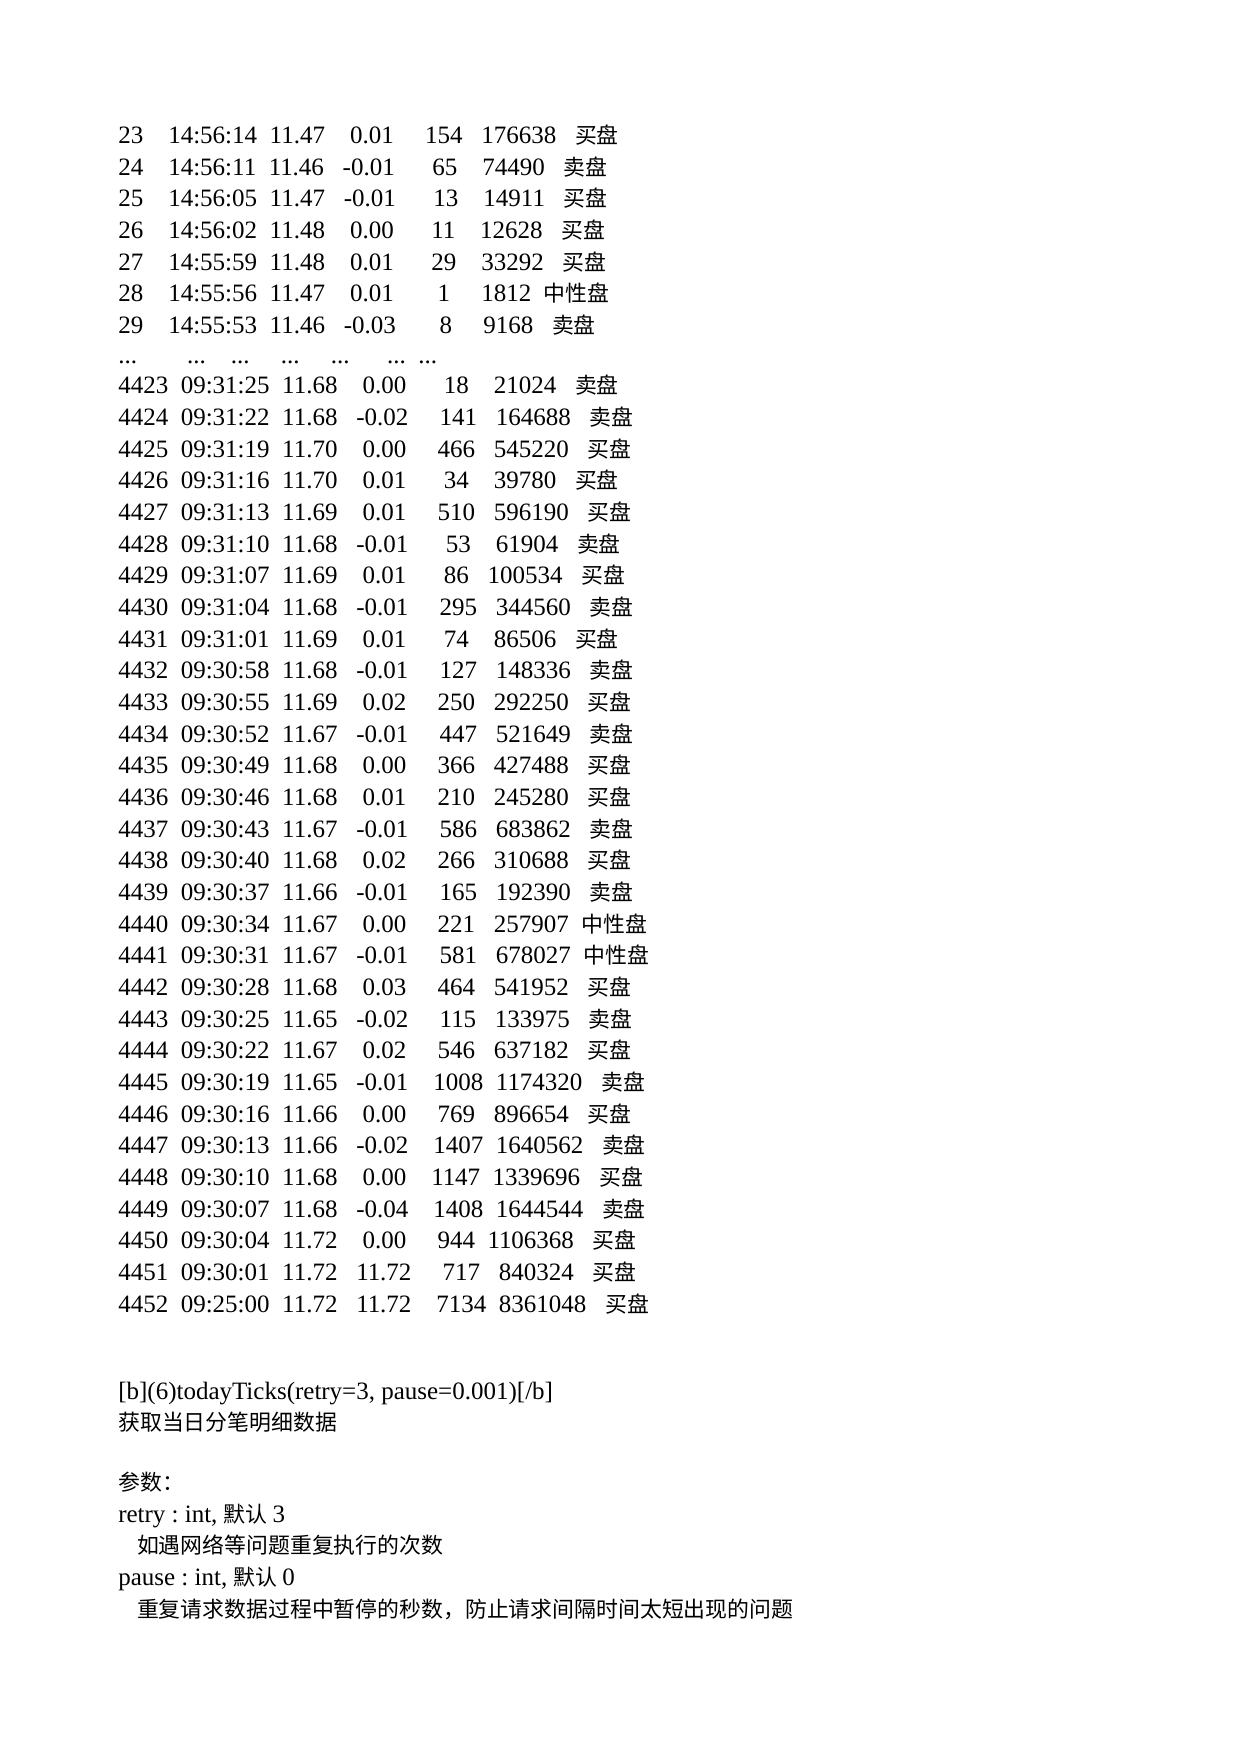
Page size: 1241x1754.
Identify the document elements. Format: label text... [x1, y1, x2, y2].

text 23 14:56:14 11.47 0.01 154 176638 买盘 [118, 118, 1122, 150]
text retry : int, 默认 3 [118, 1497, 1122, 1528]
text 4434 09:30:52 11.67 -0.01 447 521649 卖盘 [118, 717, 1122, 748]
text 4444 09:30:22 11.67 0.02 546 637182 买盘 [118, 1033, 1122, 1065]
text 4430 09:31:04 11.68 -0.01 295 344560 卖盘 [118, 590, 1122, 622]
text 4433 09:30:55 11.69 0.02 250 292250 买盘 [118, 685, 1122, 717]
text 4441 09:30:31 11.67 -0.01 581 678027 中性盘 [118, 938, 1122, 970]
text 4431 09:31:01 11.69 0.01 74 86506 买盘 [118, 622, 1122, 653]
text 4437 09:30:43 11.67 -0.01 586 683862 卖盘 [118, 812, 1122, 843]
text 4447 09:30:13 11.66 -0.02 1407 1640562 卖盘 [118, 1128, 1122, 1160]
text 获取当日分笔明细数据 [118, 1405, 1122, 1436]
text 29 14:55:53 11.46 -0.03 8 9168 卖盘 [118, 308, 1122, 340]
text 4429 09:31:07 11.69 0.01 86 100534 买盘 [118, 558, 1122, 590]
text 4435 09:30:49 11.68 0.00 366 427488 买盘 [118, 748, 1122, 780]
text 25 14:56:05 11.47 -0.01 13 14911 买盘 [118, 181, 1122, 213]
text 4436 09:30:46 11.68 0.01 210 245280 买盘 [118, 780, 1122, 812]
text 4440 09:30:34 11.67 0.00 221 257907 中性盘 [118, 907, 1122, 938]
text 4445 09:30:19 11.65 -0.01 1008 1174320 卖盘 [118, 1065, 1122, 1097]
text 4427 09:31:13 11.69 0.01 510 596190 买盘 [118, 495, 1122, 527]
text ... ... ... ... ... ... ... [118, 340, 1122, 368]
text 4423 09:31:25 11.68 0.00 18 21024 卖盘 [118, 368, 1122, 400]
text pause : int, 默认 0 [118, 1560, 1122, 1592]
text 26 14:56:02 11.48 0.00 11 12628 买盘 [118, 213, 1122, 245]
text 4438 09:30:40 11.68 0.02 266 310688 买盘 [118, 843, 1122, 875]
text 4451 09:30:01 11.72 11.72 717 840324 买盘 [118, 1255, 1122, 1287]
text 4448 09:30:10 11.68 0.00 1147 1339696 买盘 [118, 1160, 1122, 1192]
text 4424 09:31:22 11.68 -0.02 141 164688 卖盘 [118, 400, 1122, 432]
text 27 14:55:59 11.48 0.01 29 33292 买盘 [118, 245, 1122, 276]
text 参数： [118, 1465, 1122, 1497]
text 4432 09:30:58 11.68 -0.01 127 148336 卖盘 [118, 653, 1122, 685]
text 如遇网络等问题重复执行的次数 [118, 1528, 1122, 1560]
text 重复请求数据过程中暂停的秒数，防止请求间隔时间太短出现的问题 [118, 1592, 1122, 1623]
text 4443 09:30:25 11.65 -0.02 115 133975 卖盘 [118, 1002, 1122, 1033]
text 4425 09:31:19 11.70 0.00 466 545220 买盘 [118, 432, 1122, 463]
text 4446 09:30:16 11.66 0.00 769 896654 买盘 [118, 1097, 1122, 1128]
text 4452 09:25:00 11.72 11.72 7134 8361048 买盘 [118, 1287, 1122, 1318]
text 4449 09:30:07 11.68 -0.04 1408 1644544 卖盘 [118, 1192, 1122, 1223]
text 4442 09:30:28 11.68 0.03 464 541952 买盘 [118, 970, 1122, 1002]
text 4450 09:30:04 11.72 0.00 944 1106368 买盘 [118, 1223, 1122, 1255]
text 28 14:55:56 11.47 0.01 1 1812 中性盘 [118, 276, 1122, 308]
text 4428 09:31:10 11.68 -0.01 53 61904 卖盘 [118, 527, 1122, 558]
text 4439 09:30:37 11.66 -0.01 165 192390 卖盘 [118, 875, 1122, 907]
text [b](6)todayTicks(retry=3, pause=0.001)[/b] [118, 1376, 1122, 1405]
text 4426 09:31:16 11.70 0.01 34 39780 买盘 [118, 463, 1122, 495]
text 24 14:56:11 11.46 -0.01 65 74490 卖盘 [118, 150, 1122, 181]
